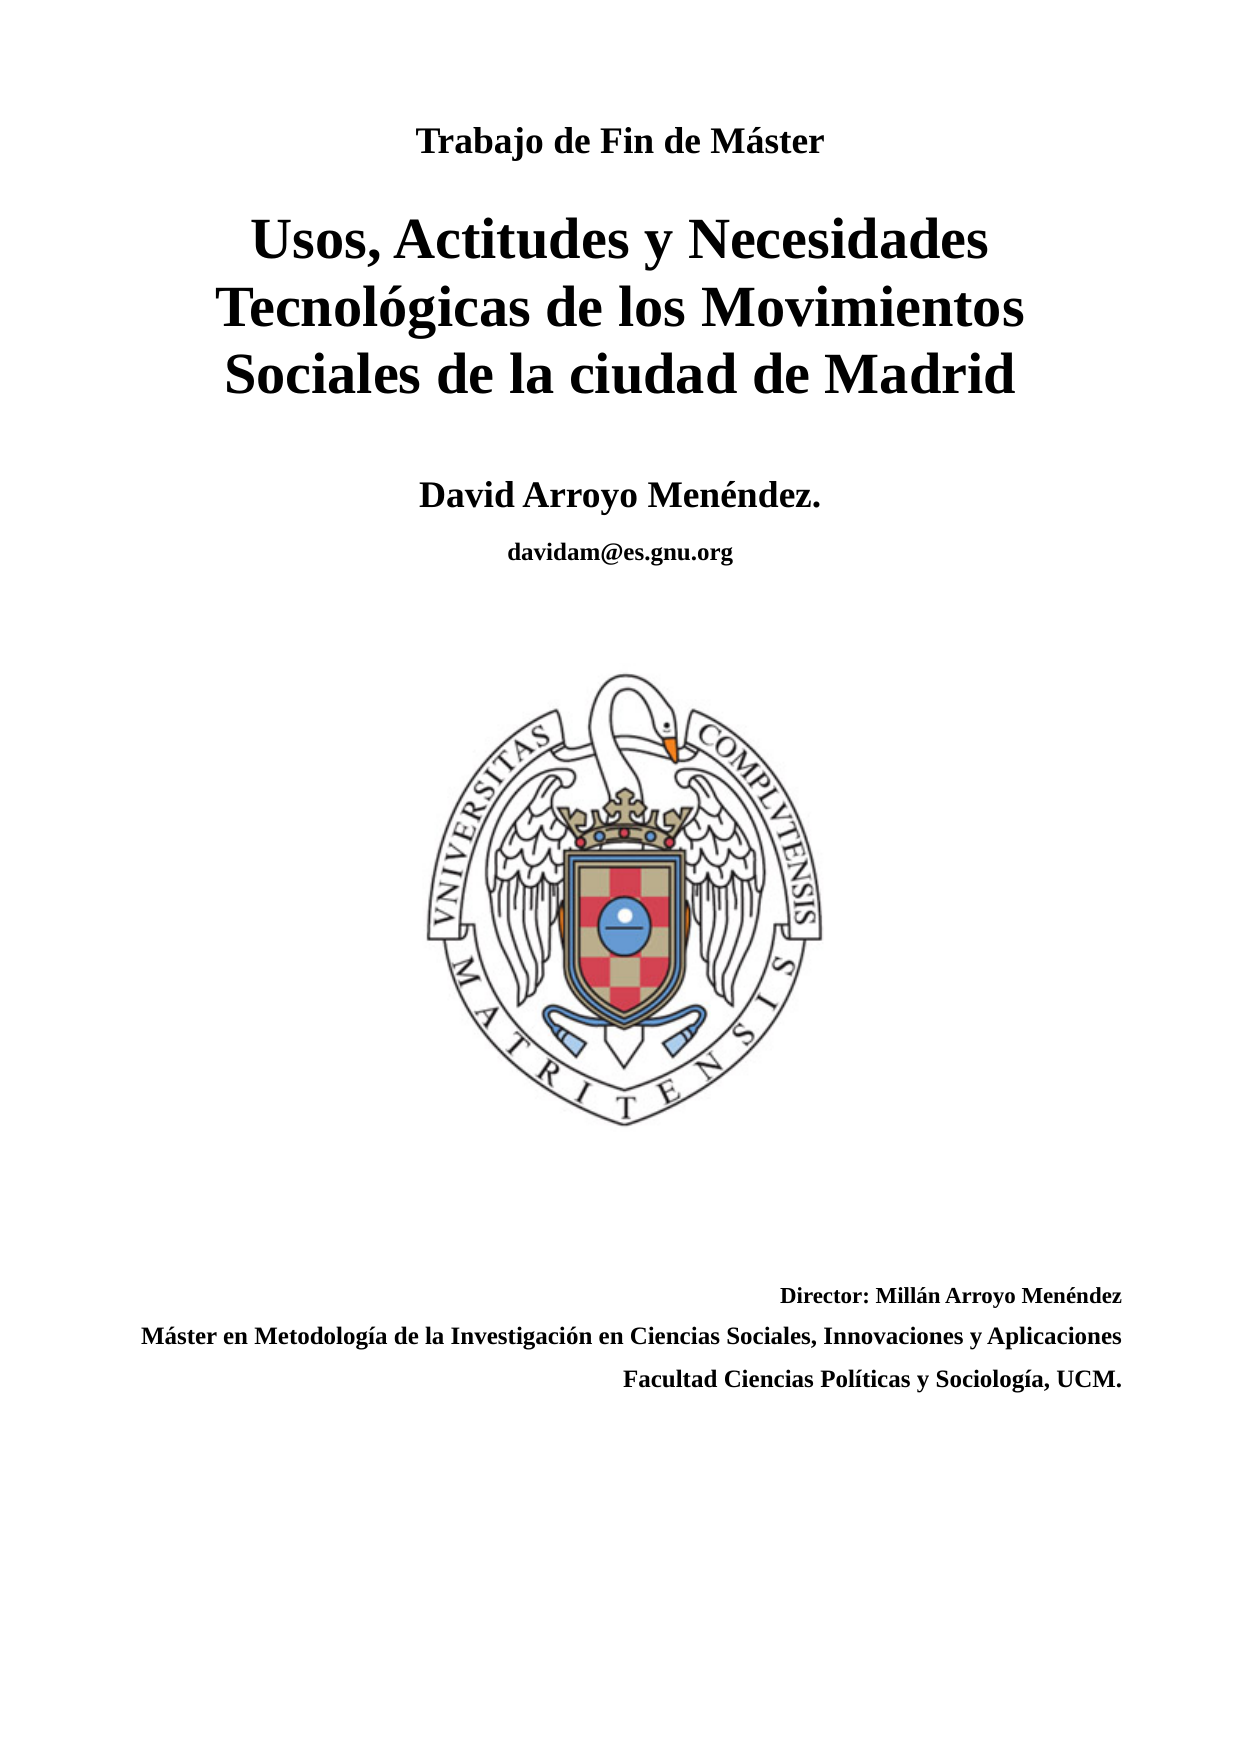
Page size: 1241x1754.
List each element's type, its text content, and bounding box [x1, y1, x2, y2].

text Facultad Ciencias Políticas y Sociología, UCM. [118, 1364, 1122, 1393]
text Usos, Actitudes y Necesidades Tecnológicas de los Movimientos Sociales de la ciudad de Madrid [118, 204, 1122, 406]
text Máster en Metodología de la Investigación en Ciencias Sociales, Innovaciones y Aplicaciones [118, 1321, 1122, 1350]
text Director: Millán Arroyo Menéndez [118, 1282, 1122, 1308]
text David Arroyo Menéndez. [118, 473, 1122, 516]
text Trabajo de Fin de Máster [118, 118, 1122, 161]
picture [385, 663, 855, 1132]
text davidam@es.gnu.org [118, 537, 1122, 566]
